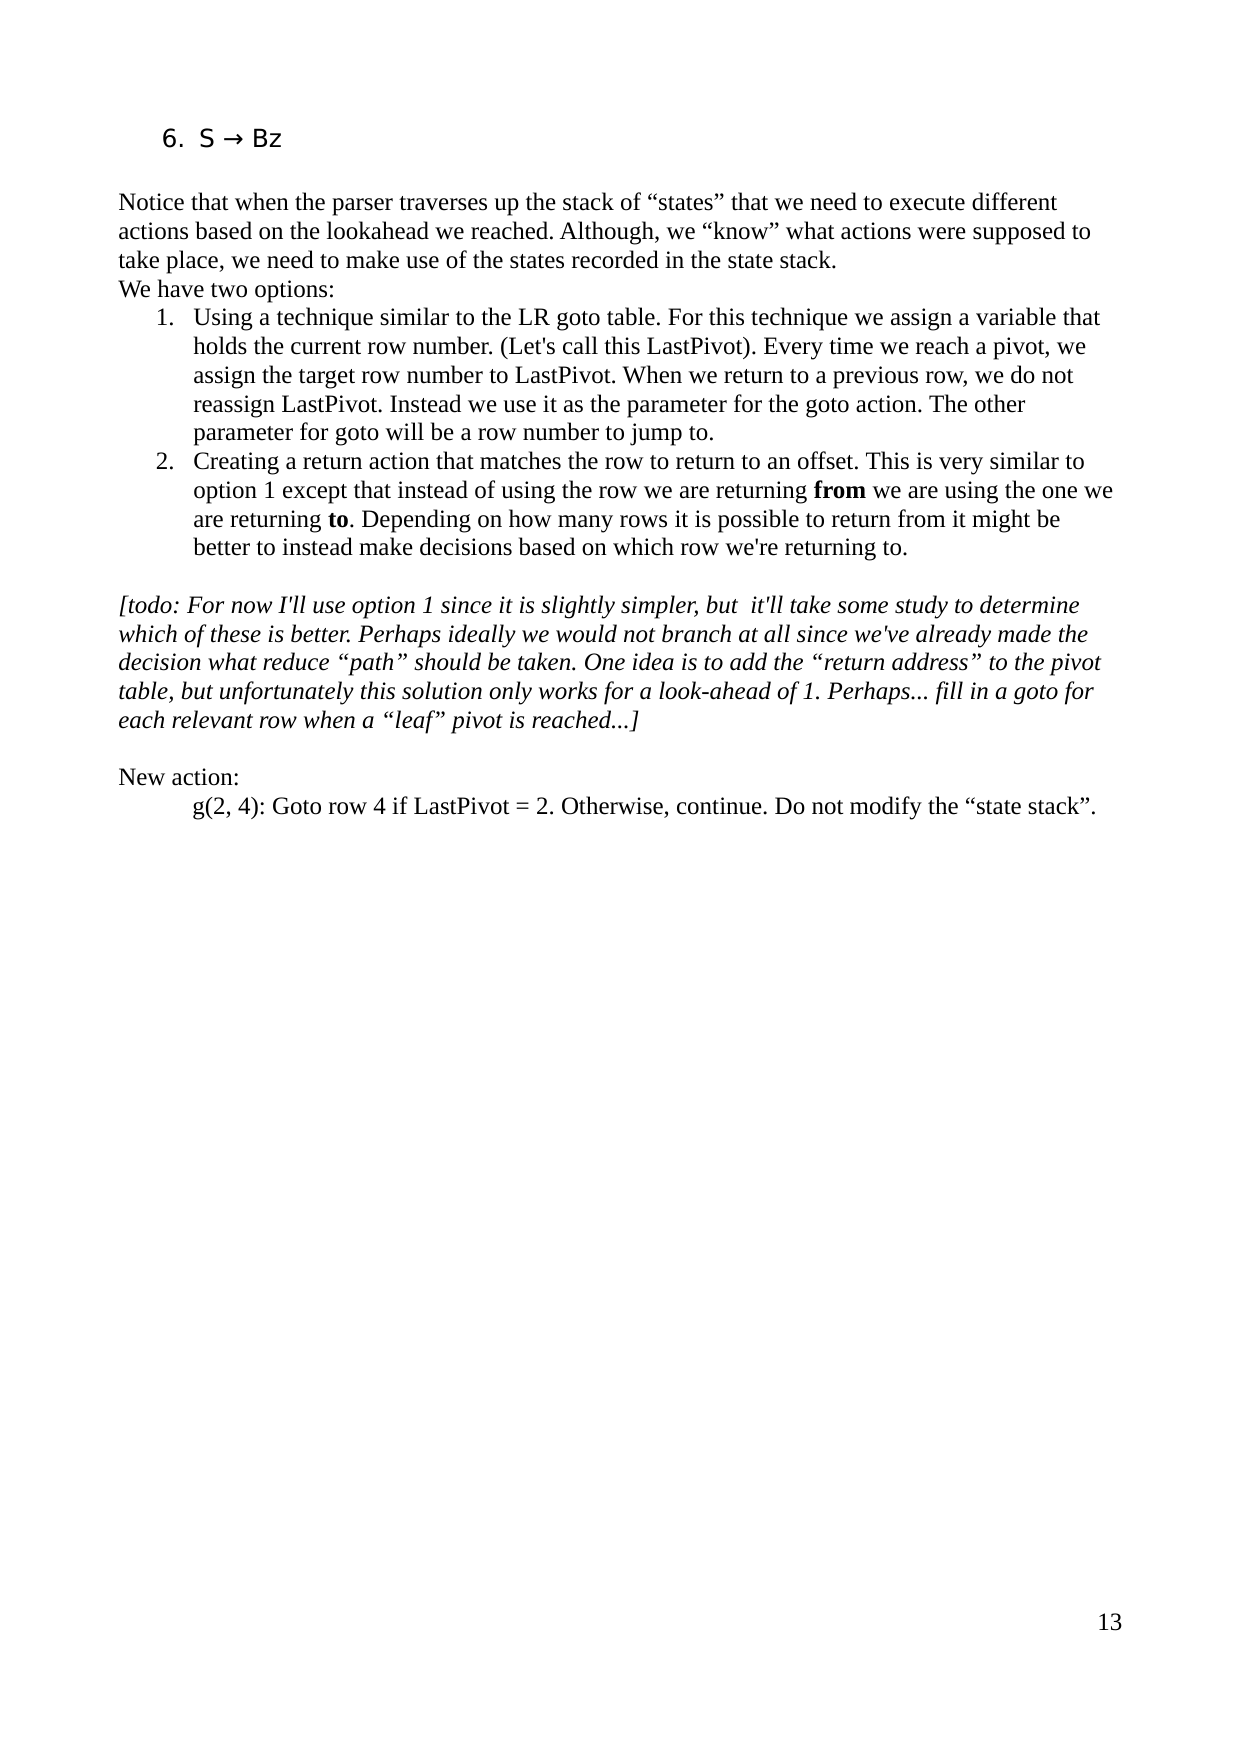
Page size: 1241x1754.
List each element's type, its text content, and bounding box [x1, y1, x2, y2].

list Creating a return action that matches the row to return to an offset. This is very similar to option 1 except that instead of using the row we are returning from we are using the one we are returning to. Depending on how many rows it is possible to return from it might be better to instead make decisions based on which row we're returning to. [156, 446, 1122, 561]
text g(2, 4): Goto row 4 if LastPivot = 2. Otherwise, continue. Do not modify the “state stack”. [118, 791, 1122, 820]
text [todo: For now I'll use option 1 since it is slightly simpler, but it'll take some study to determine which of these is better. Perhaps ideally we would not branch at all since we've already made the decision what reduce “path” should be taken. One idea is to add the “return address” to the pivot table, but unfortunately this solution only works for a look-ahead of 1. Perhaps... fill in a goto for each relevant row when a “leaf” pivot is reached...] [118, 590, 1122, 734]
list Using a technique similar to the LR goto table. For this technique we assign a variable that holds the current row number. (Let's call this LastPivot). Every time we reach a pivot, we assign the target row number to LastPivot. When we return to a previous row, we do not reassign LastPivot. Instead we use it as the parameter for the goto action. The other parameter for goto will be a row number to jump to. [156, 302, 1122, 446]
text We have two options: [118, 274, 1122, 302]
table_header A → x A → xA B → x B → xB S → Ay S → Bz [118, 118, 421, 159]
text New action: [118, 762, 1122, 791]
text Notice that when the parser traverses up the stack of “states” that we need to execute different actions based on the lookahead we reached. Although, we “know” what actions were supposed to take place, we need to make use of the states recorded in the state stack. [118, 187, 1122, 274]
table_header [421, 118, 1122, 159]
